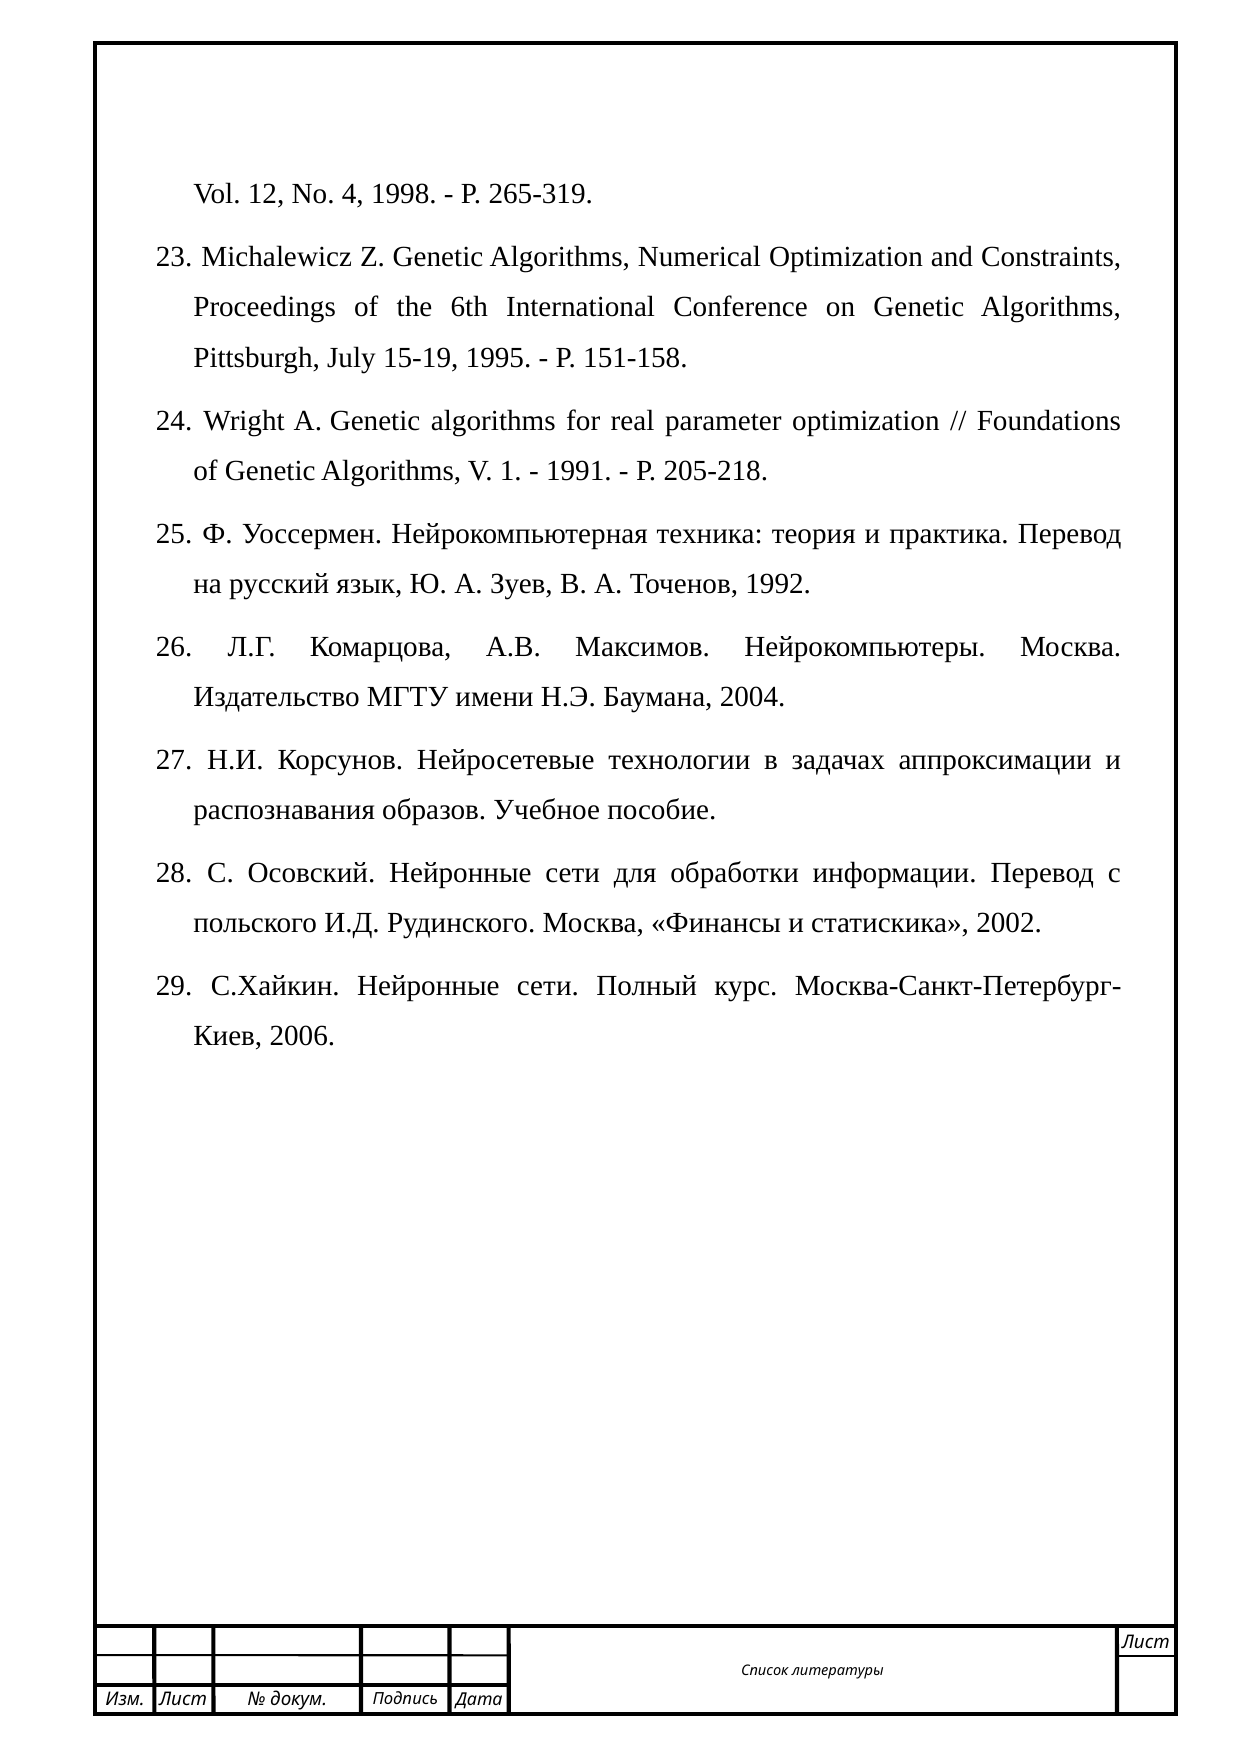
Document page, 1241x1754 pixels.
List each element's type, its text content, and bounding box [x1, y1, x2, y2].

list Н.И. Корсунов. Нейросетевые технологии в задачах аппроксимации и распознавания образов. Учебное пособие. [156, 742, 1122, 826]
list С.Хайкин. Нейронные сети. Полный курс. Москва-Санкт-Петербург-Киев, 2006. [156, 968, 1122, 1052]
list Ф. Уоссермен. Нейрокомпьютерная техника: теория и практика. Перевод на русский язык, Ю. А. Зуев, В. А. Точенов, 1992. [156, 516, 1122, 599]
list С. Осовский. Нейронные сети для обработки информации. Перевод с польского И.Д. Рудинского. Москва, «Финансы и статискика», 2002. [156, 855, 1122, 939]
list Vol. 12, No. 4, 1998. - P. 265-319. [156, 176, 1122, 210]
list Л.Г. Комарцова, А.В. Максимов. Нейрокомпьютеры. Москва. Издательство МГТУ имени Н.Э. Баумана, 2004. [156, 629, 1122, 713]
list Michalewicz Z. Genetic Algorithms, Numerical Optimization and Constraints, Proceedings of the 6th International Conference on Genetic Algorithms, Pittsburgh, July 15-19, 1995. - P. 151-158. [156, 239, 1122, 373]
list Wright A. Genetic algorithms for real parameter optimization // Foundations of Genetic Algorithms, V. 1. - 1991. - P. 205-218. [156, 403, 1122, 486]
